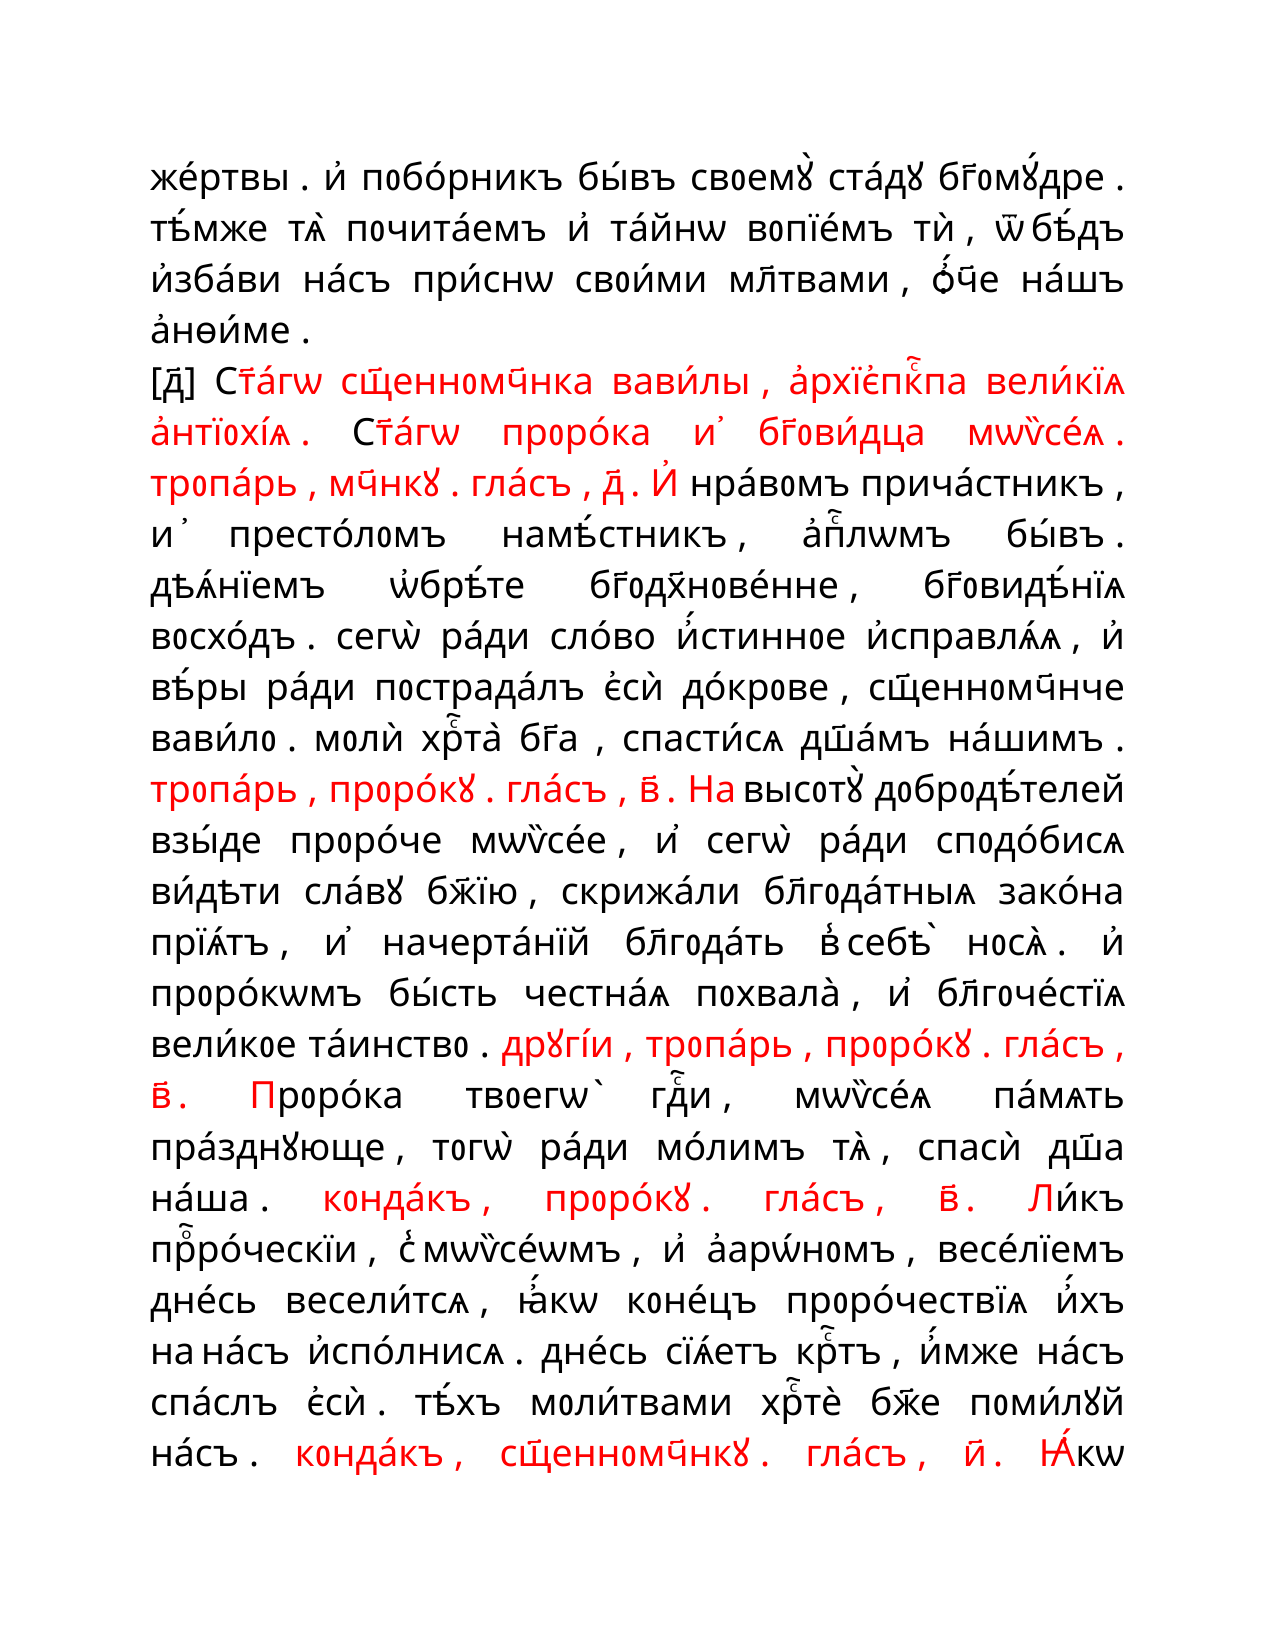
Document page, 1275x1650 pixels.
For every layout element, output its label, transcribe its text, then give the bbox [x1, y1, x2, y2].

text же́ртвы . и҆ пᲂбо́рникъ бы́въ свᲂемꙋ̀ ста́ᲁꙋ бг҃ᲂмꙋ́ᲁре . тѣ́мже тѧ̀ пᲂчита́емъ и҆ та́йнѡ вᲂпїе́мъ тѝ , ѿ бѣ́ᲁъ и҆зба́ви на́съ при́снѡ свᲂи́ми мл҃твами , ѻ҆́ч҃е на́шъ а҆нѳи́ме . [150, 150, 1125, 354]
text [ᲁ҃] Ст҃а́гѡ сщ҃еннᲂмч҃нка вави́лы , а҆рхїє҆пкⷭ҇па вели́кїѧ а҆нтїᲂхі́ѧ . Ст҃а́гѡ прᲂро́ка и҆ бг҃ᲂви́ᲁца мѡѷсе́ѧ . трᲂпа́рь , мч҃нкꙋ . гла́съ , ᲁ҃ . И҆ нра́вᲂмъ прича́стникъ , и҆ престо́лᲂмъ намѣ́стникъ , а҆пⷭ҇лѡмъ бы́въ . ᲁѣѧ́нїемъ ѡ҆брѣ́те бг҃ᲂᲁх҃нᲂве́нне , бг҃ᲂвиᲁѣ́нїѧ вᲂсхо́ᲁъ . сегѡ̀ ра́ᲁи сло́во и҆́стиннᲂе и҆справлѧ́ѧ , и҆ вѣ́ры ра́ᲁи пᲂстраᲁа́лъ є҆сѝ ᲁо́крᲂве , сщ҃еннᲂмч҃нче вави́лᲂ . мᲂлѝ хрⷭ҇та̀ бг҃а , спасти́сѧ ᲁш҃а́мъ на́шимъ . трᲂпа́рь , прᲂро́кꙋ . гла́съ , в҃ . На высᲂтꙋ̀ ᲁᲂбрᲂᲁѣ́телей взы́ᲁе прᲂро́че мѡѷсе́е , и҆ сегѡ̀ ра́ᲁи спᲂᲁо́бисѧ ви́ᲁѣти сла́вꙋ бж҃їю , скрижа́ли бл҃гᲂᲁа́тныѧ зако́на прїѧ́тъ , и҆ начерта́нїй бл҃гᲂᲁа́ть в̾ себѣ̀ нᲂсѧ̀ . и҆ прᲂро́кѡмъ бы́сть честна́ѧ пᲂхвала̀ , и҆ бл҃гᲂче́стїѧ вели́кᲂе та́инствᲂ . ᲁрꙋгі́и , трᲂпа́рь , прᲂро́кꙋ . гла́съ , в҃ . Прᲂро́ка твᲂегѡ̀ гᲁⷭ҇и , мѡѷсе́ѧ па́мѧть пра́зᲁнꙋюще , тᲂгѡ̀ ра́ᲁи мо́лимъ тѧ̀ , спасѝ ᲁш҃а на́ша . кᲂнᲁа́къ , прᲂро́кꙋ . гла́съ , в҃ . Ли́къ прⷪ҇ро́ческїи , с̾ мѡѷсе́ѡмъ , и҆ а҆арѡ́нᲂмъ , весе́лїемъ ᲁне́сь весели́тсѧ , ꙗ҆́кѡ кᲂне́цъ прᲂро́чествїѧ и҆́хъ на на́съ и҆спо́лнисѧ . ᲁне́сь сїѧ́етъ крⷭ҇тъ , и҆́мже на́съ спа́слъ є҆сѝ . тѣ́хъ мᲂли́твами хрⷭ҇тѐ бж҃е пᲂми́лꙋй на́съ . кᲂнᲁа́къ , сщ҃еннᲂмч҃нкꙋ . гла́съ , и҃ . Ꙗ҆́кѡ [150, 354, 1125, 1477]
